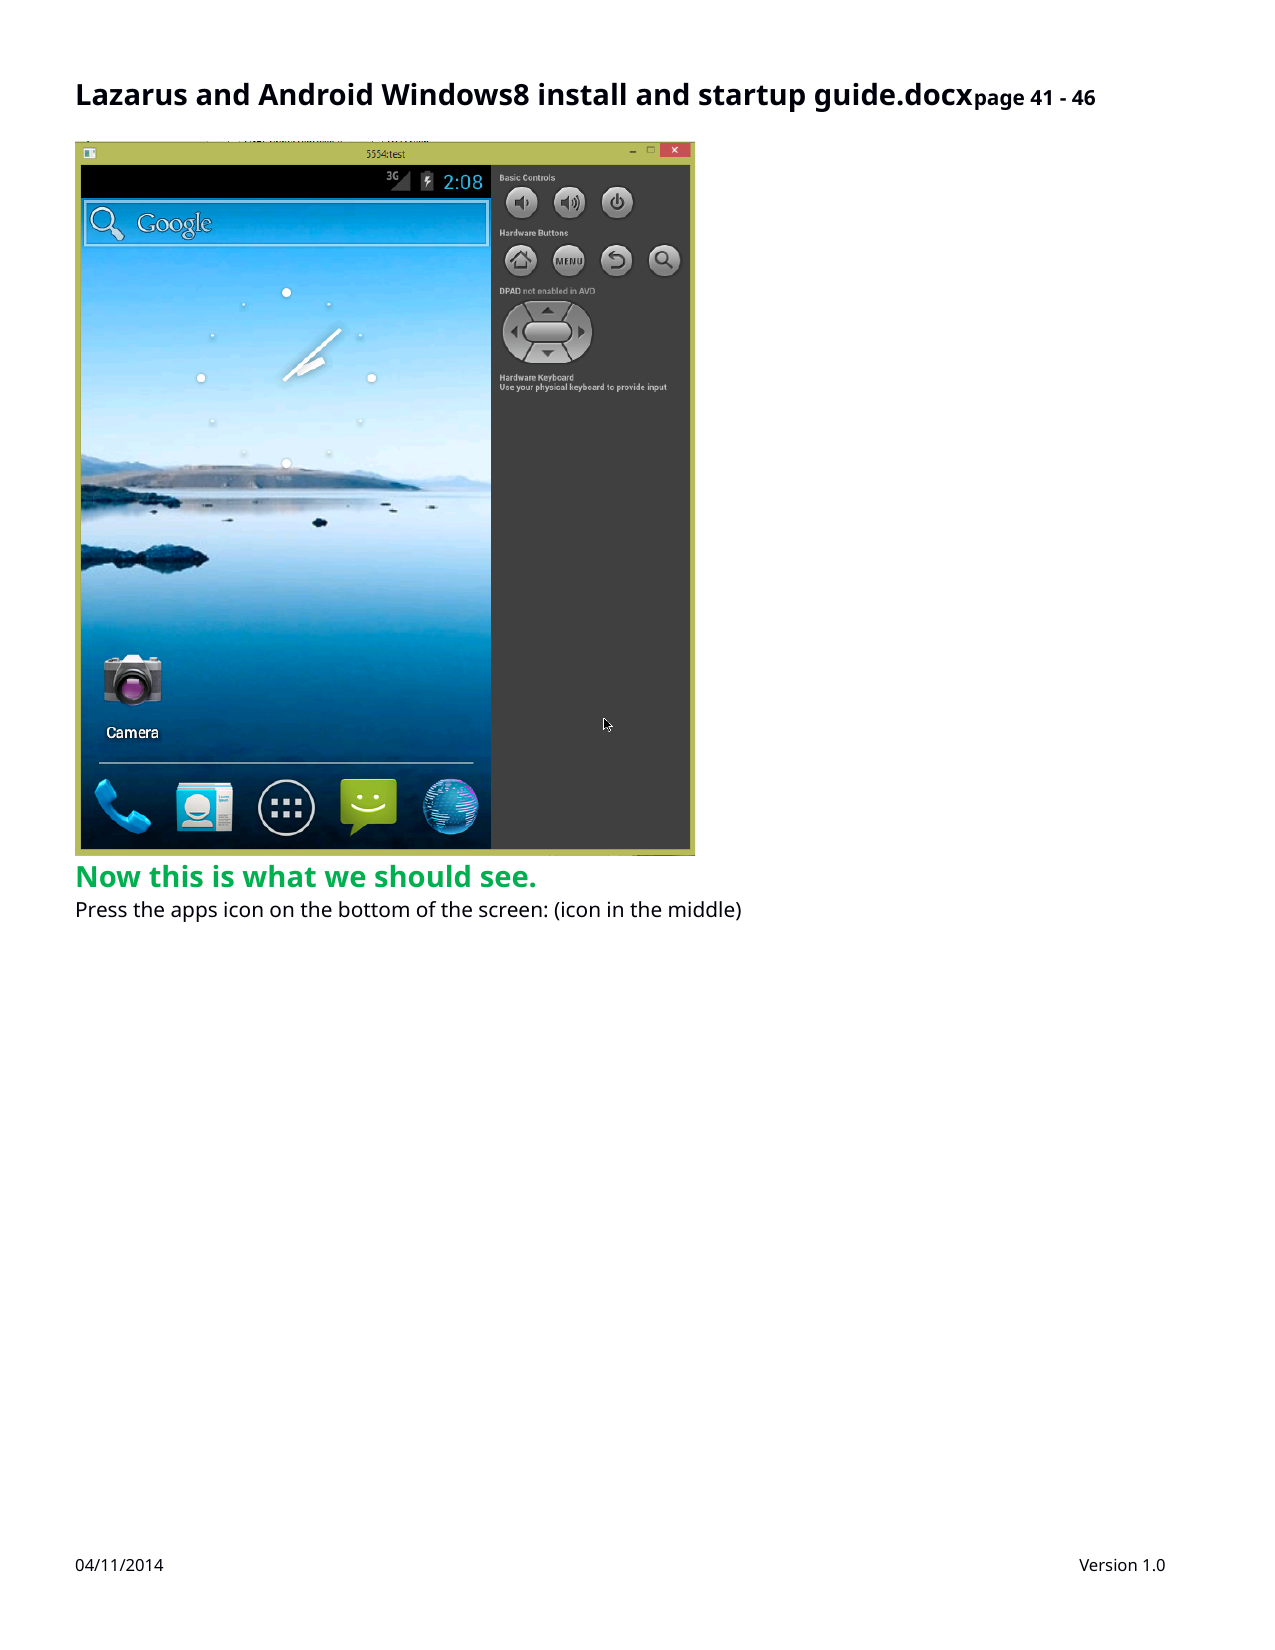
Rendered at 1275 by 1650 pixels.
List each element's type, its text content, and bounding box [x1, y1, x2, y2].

picture [75, 141, 696, 856]
text Press the apps icon on the bottom of the screen: (icon in the middle) [75, 896, 1200, 924]
text Now this is what we should see. [75, 856, 1200, 896]
